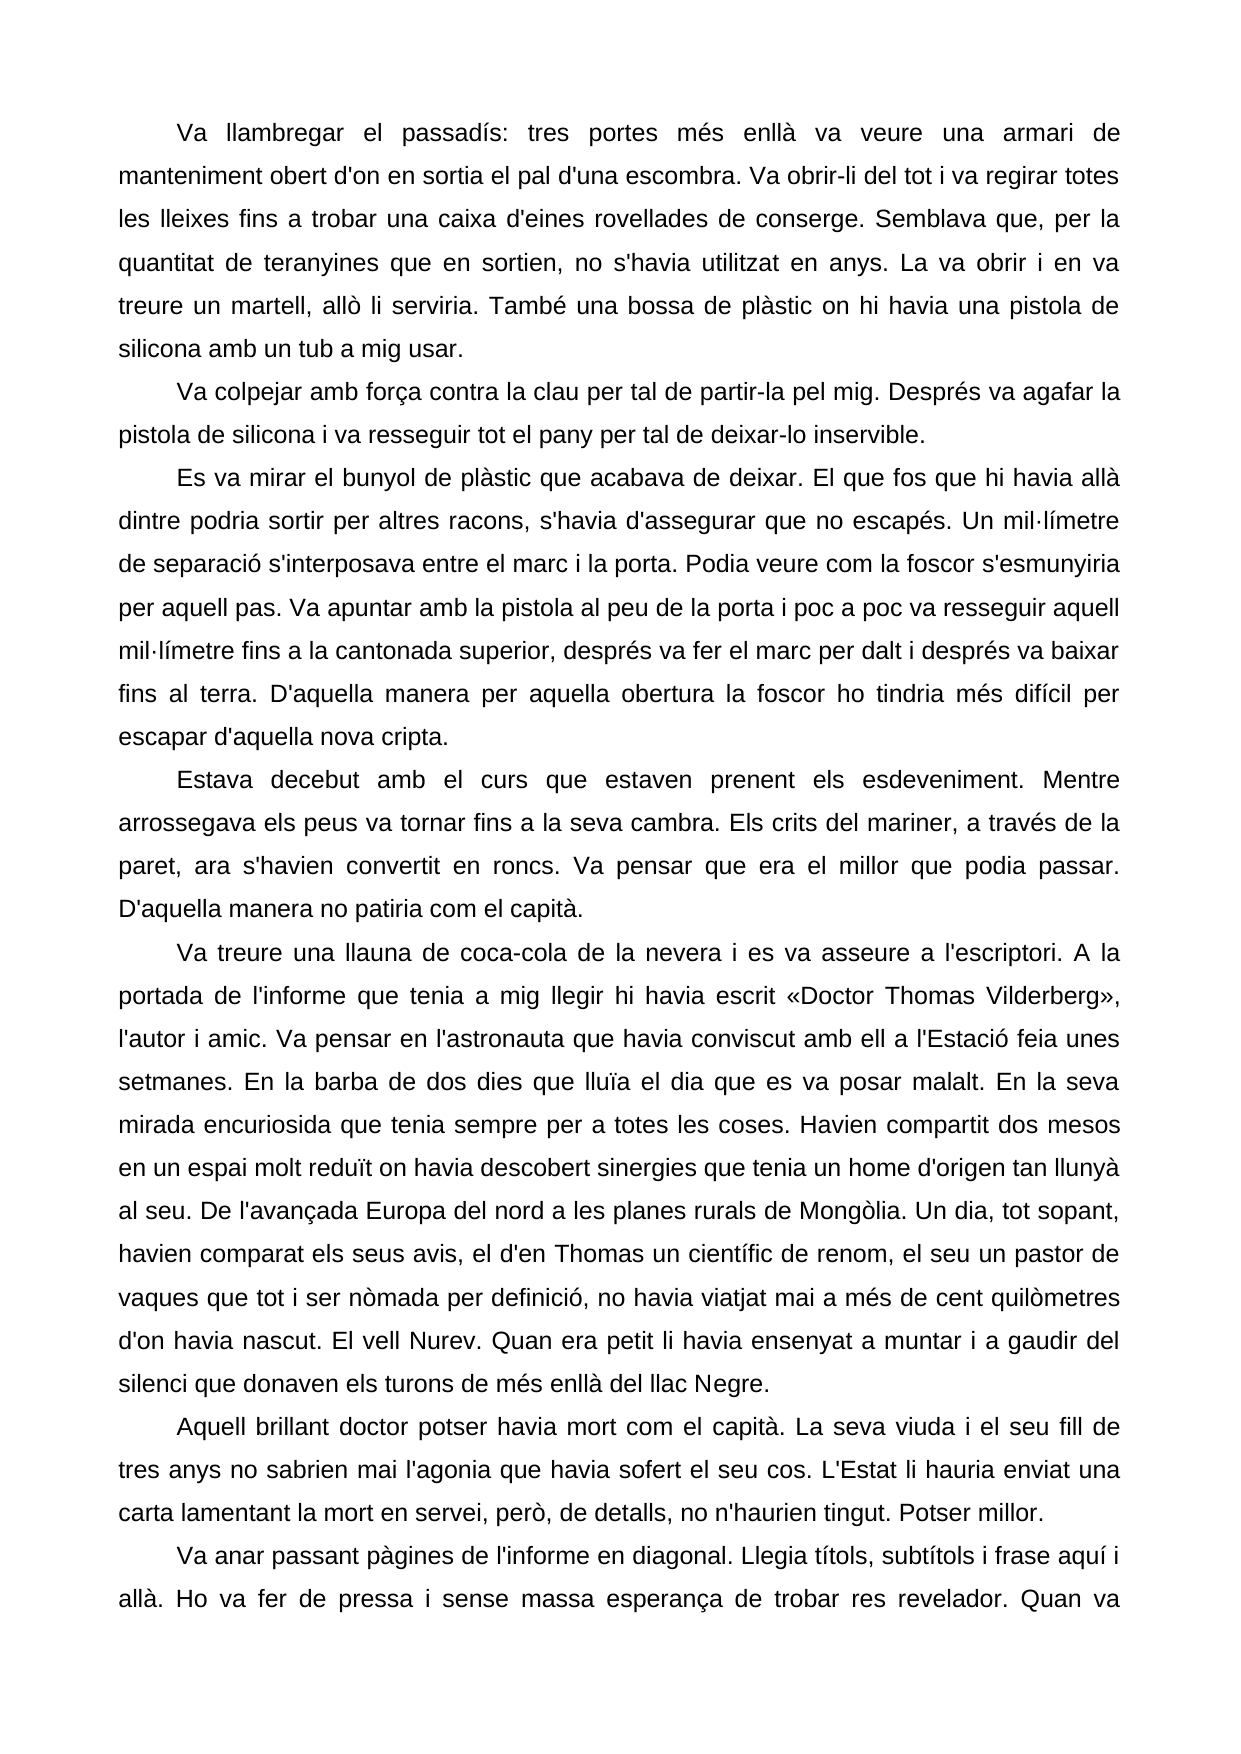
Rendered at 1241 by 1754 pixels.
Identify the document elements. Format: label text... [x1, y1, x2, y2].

text Aquell brillant doctor potser havia mort com el capità. La seva viuda i el seu fill de tres anys no sabrien mai l'agonia que havia sofert el seu cos. L'Estat li hauria enviat una carta lamentant la mort en servei, però, de detalls, no n'haurien tingut. Potser millor. [118, 1412, 1122, 1527]
text Va anar passant pàgines de l'informe en diagonal. Llegia títols, subtítols i frase aquí i allà. Ho va fer de pressa i sense massa esperança de trobar res revelador. Quan va [118, 1541, 1122, 1613]
text Estava decebut amb el curs que estaven prenent els esdeveniment. Mentre arrossegava els peus va tornar fins a la seva cambra. Els crits del mariner, a través de la paret, ara s'havien convertit en roncs. Va pensar que era el millor que podia passar. D'aquella manera no patiria com el capità. [118, 765, 1122, 923]
text Es va mirar el bunyol de plàstic que acabava de deixar. El que fos que hi havia allà dintre podria sortir per altres racons, s'havia d'assegurar que no escapés. Un mil·límetre de separació s'interposava entre el marc i la porta. Podia veure com la foscor s'esmunyiria per aquell pas. Va apuntar amb la pistola al peu de la porta i poc a poc va resseguir aquell mil·límetre fins a la cantonada superior, després va fer el marc per dalt i després va baixar fins al terra. D'aquella manera per aquella obertura la foscor ho tindria més difícil per escapar d'aquella nova cripta. [118, 463, 1122, 751]
text Va llambregar el passadís: tres portes més enllà va veure una armari de manteniment obert d'on en sortia el pal d'una escombra. Va obrir-li del tot i va regirar totes les lleixes fins a trobar una caixa d'eines rovellades de conserge. Semblava que, per la quantitat de teranyines que en sortien, no s'havia utilitzat en anys. La va obrir i en va treure un martell, allò li serviria. També una bossa de plàstic on hi havia una pistola de silicona amb un tub a mig usar. [118, 118, 1122, 362]
text Va treure una llauna de coca-cola de la nevera i es va asseure a l'escriptori. A la portada de l'informe que tenia a mig llegir hi havia escrit «Doctor Thomas Vilderberg», l'autor i amic. Va pensar en l'astronauta que havia conviscut amb ell a l'Estació feia unes setmanes. En la barba de dos dies que lluïa el dia que es va posar malalt. En la seva mirada encuriosida que tenia sempre per a totes les coses. Havien compartit dos mesos en un espai molt reduït on havia descobert sinergies que tenia un home d'origen tan llunyà al seu. De l'avançada Europa del nord a les planes rurals de Mongòlia. Un dia, tot sopant, havien comparat els seus avis, el d'en Thomas un científic de renom, el seu un pastor de vaques que tot i ser nòmada per definició, no havia viatjat mai a més de cent quilòmetres d'on havia nascut. El vell Nurev. Quan era petit li havia ensenyat a muntar i a gaudir del silenci que donaven els turons de més enllà del llac Negre. [118, 937, 1122, 1397]
text Va colpejar amb força contra la clau per tal de partir-la pel mig. Després va agafar la pistola de silicona i va resseguir tot el pany per tal de deixar-lo inservible. [118, 377, 1122, 449]
